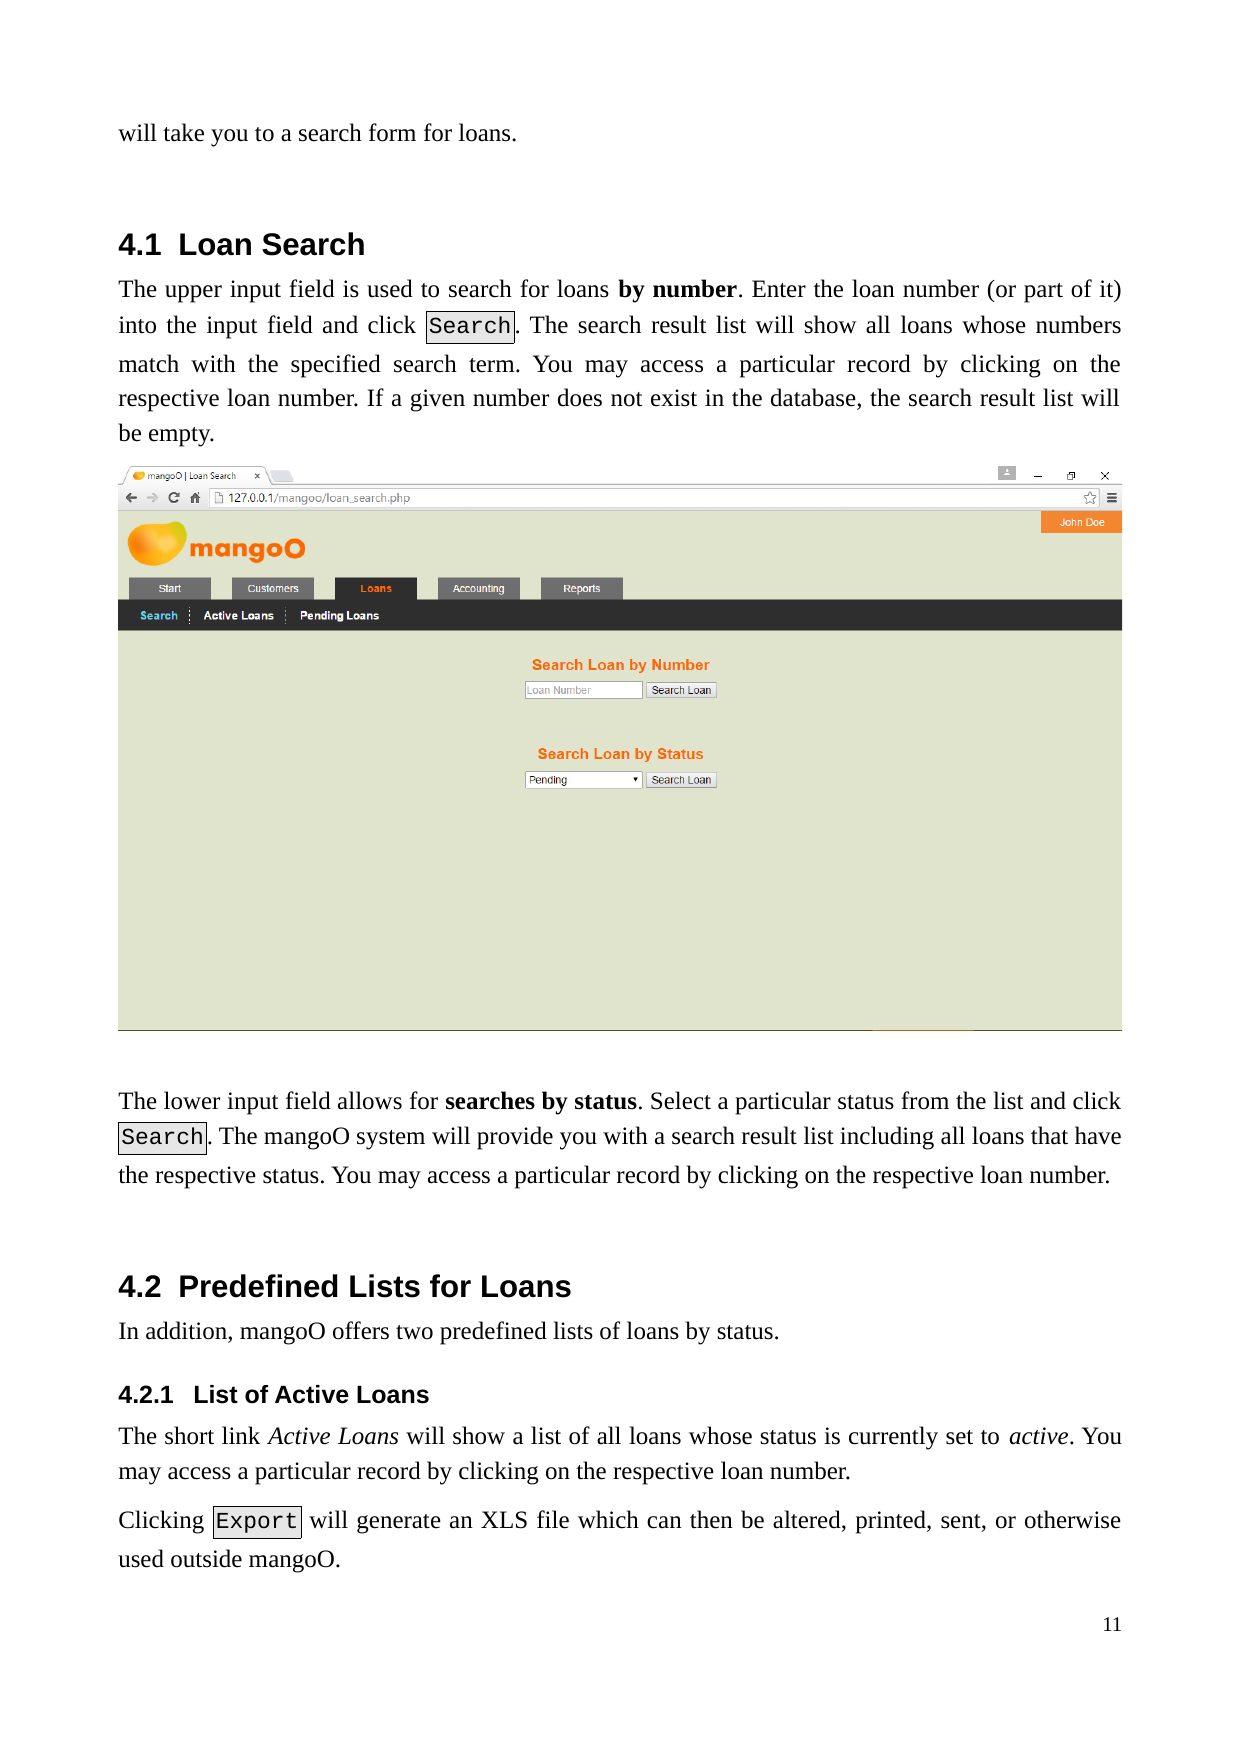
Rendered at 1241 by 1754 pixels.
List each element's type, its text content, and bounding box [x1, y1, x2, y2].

text The upper input field is used to search for loans by number. Enter the loan number (or part of it) into the input field and click Search. The search result list will show all loans whose numbers match with the specified search term. You may access a particular record by clicking on the respective loan number. If a given number does not exist in the database, the search result list will be empty. [118, 274, 1122, 446]
subtitle Predefined Lists for Loans [118, 1268, 1122, 1304]
subtitle Loan Search [118, 226, 1122, 262]
text The lower input field allows for searches by status. Select a particular status from the list and click Search. The mangoO system will provide you with a search result list including all loans that have the respective status. You may access a particular record by clicking on the respective loan number. [118, 1086, 1122, 1189]
text Clicking Export will generate an XLS file which can then be altered, printed, sent, or otherwise used outside mangoO. [118, 1505, 1122, 1572]
text In addition, mangoO offers two predefined lists of loans by status. [118, 1316, 1122, 1345]
text The short link Active Loans will show a list of all loans whose status is currently set to active. You may access a particular record by clicking on the respective loan number. [118, 1421, 1122, 1484]
text will take you to a search form for loans. [118, 118, 1122, 147]
subtitle List of Active Loans [118, 1380, 1122, 1409]
picture [118, 466, 1123, 1031]
